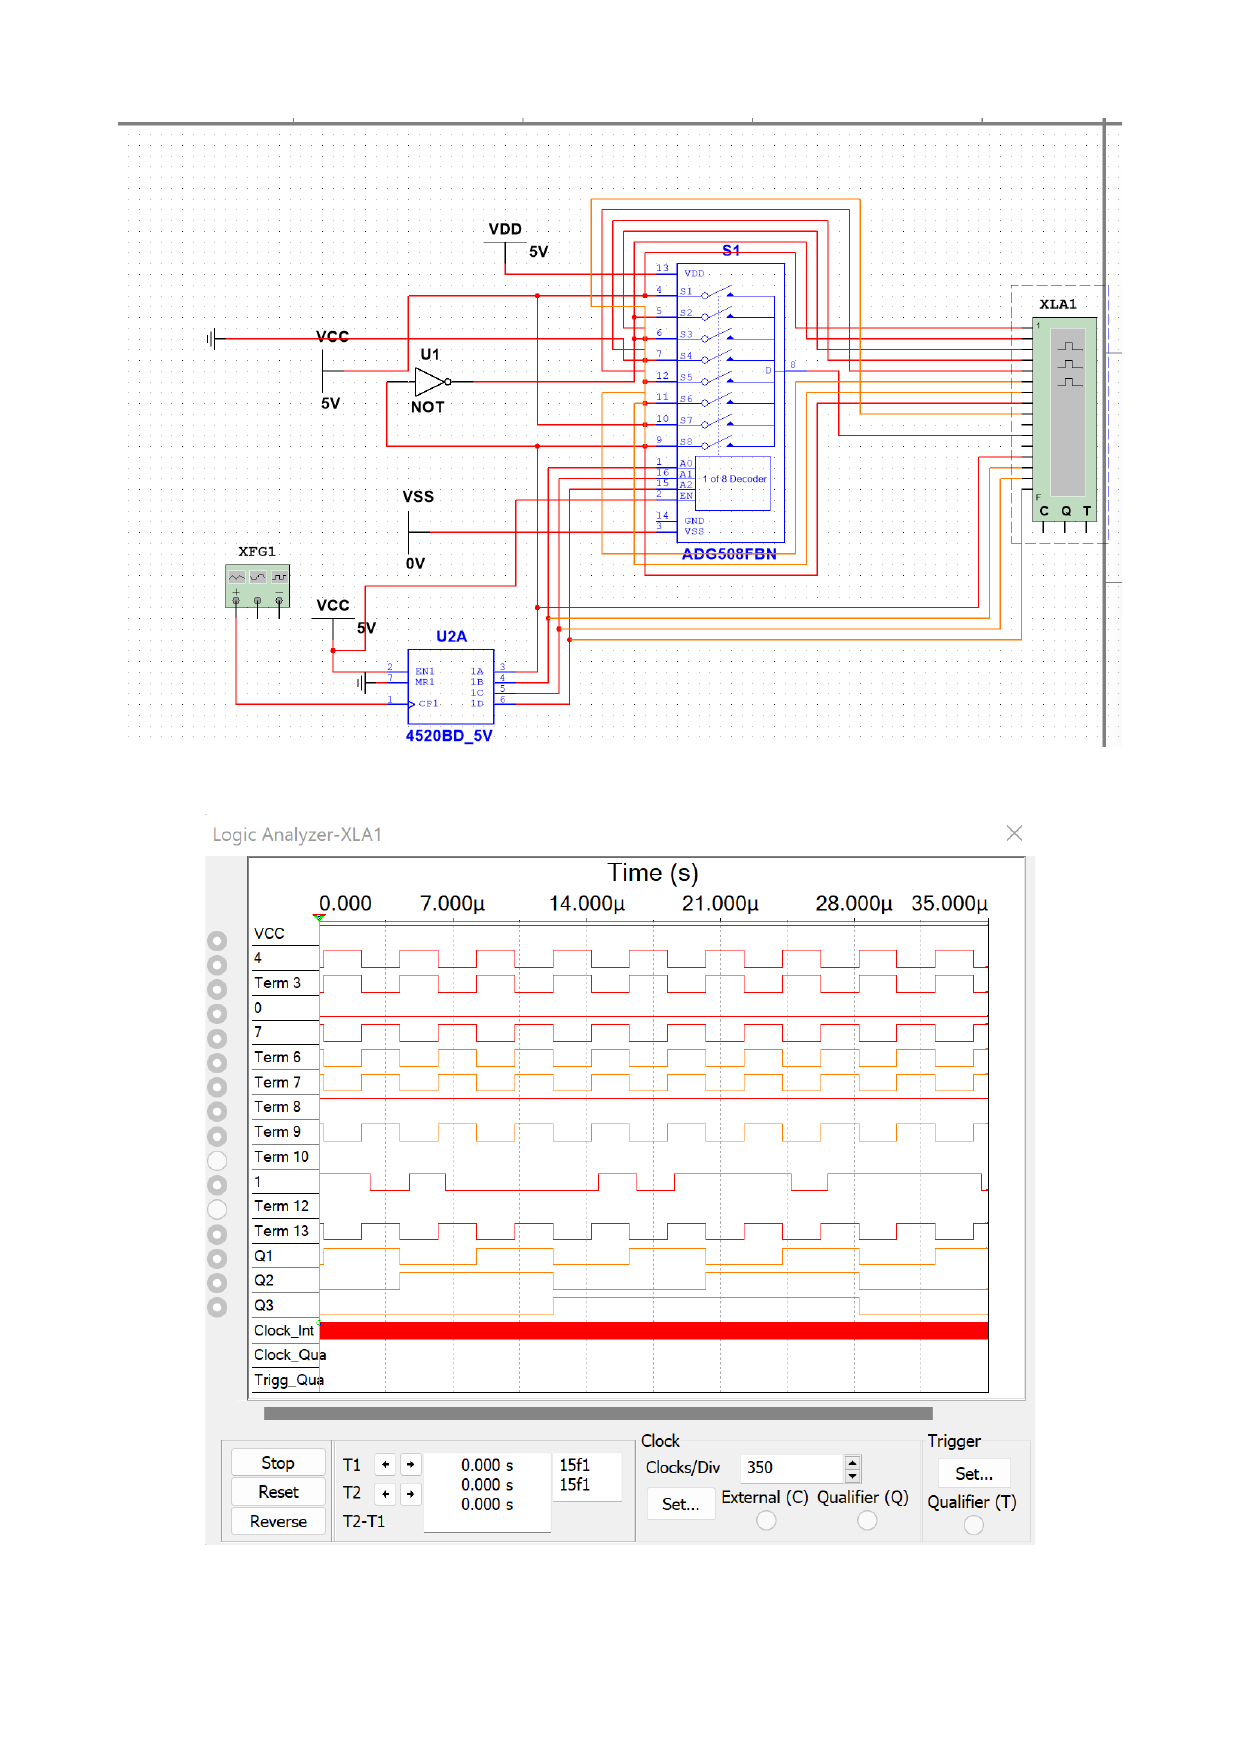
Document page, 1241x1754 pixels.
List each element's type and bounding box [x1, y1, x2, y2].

picture [205, 814, 1035, 1545]
picture [118, 118, 1123, 747]
